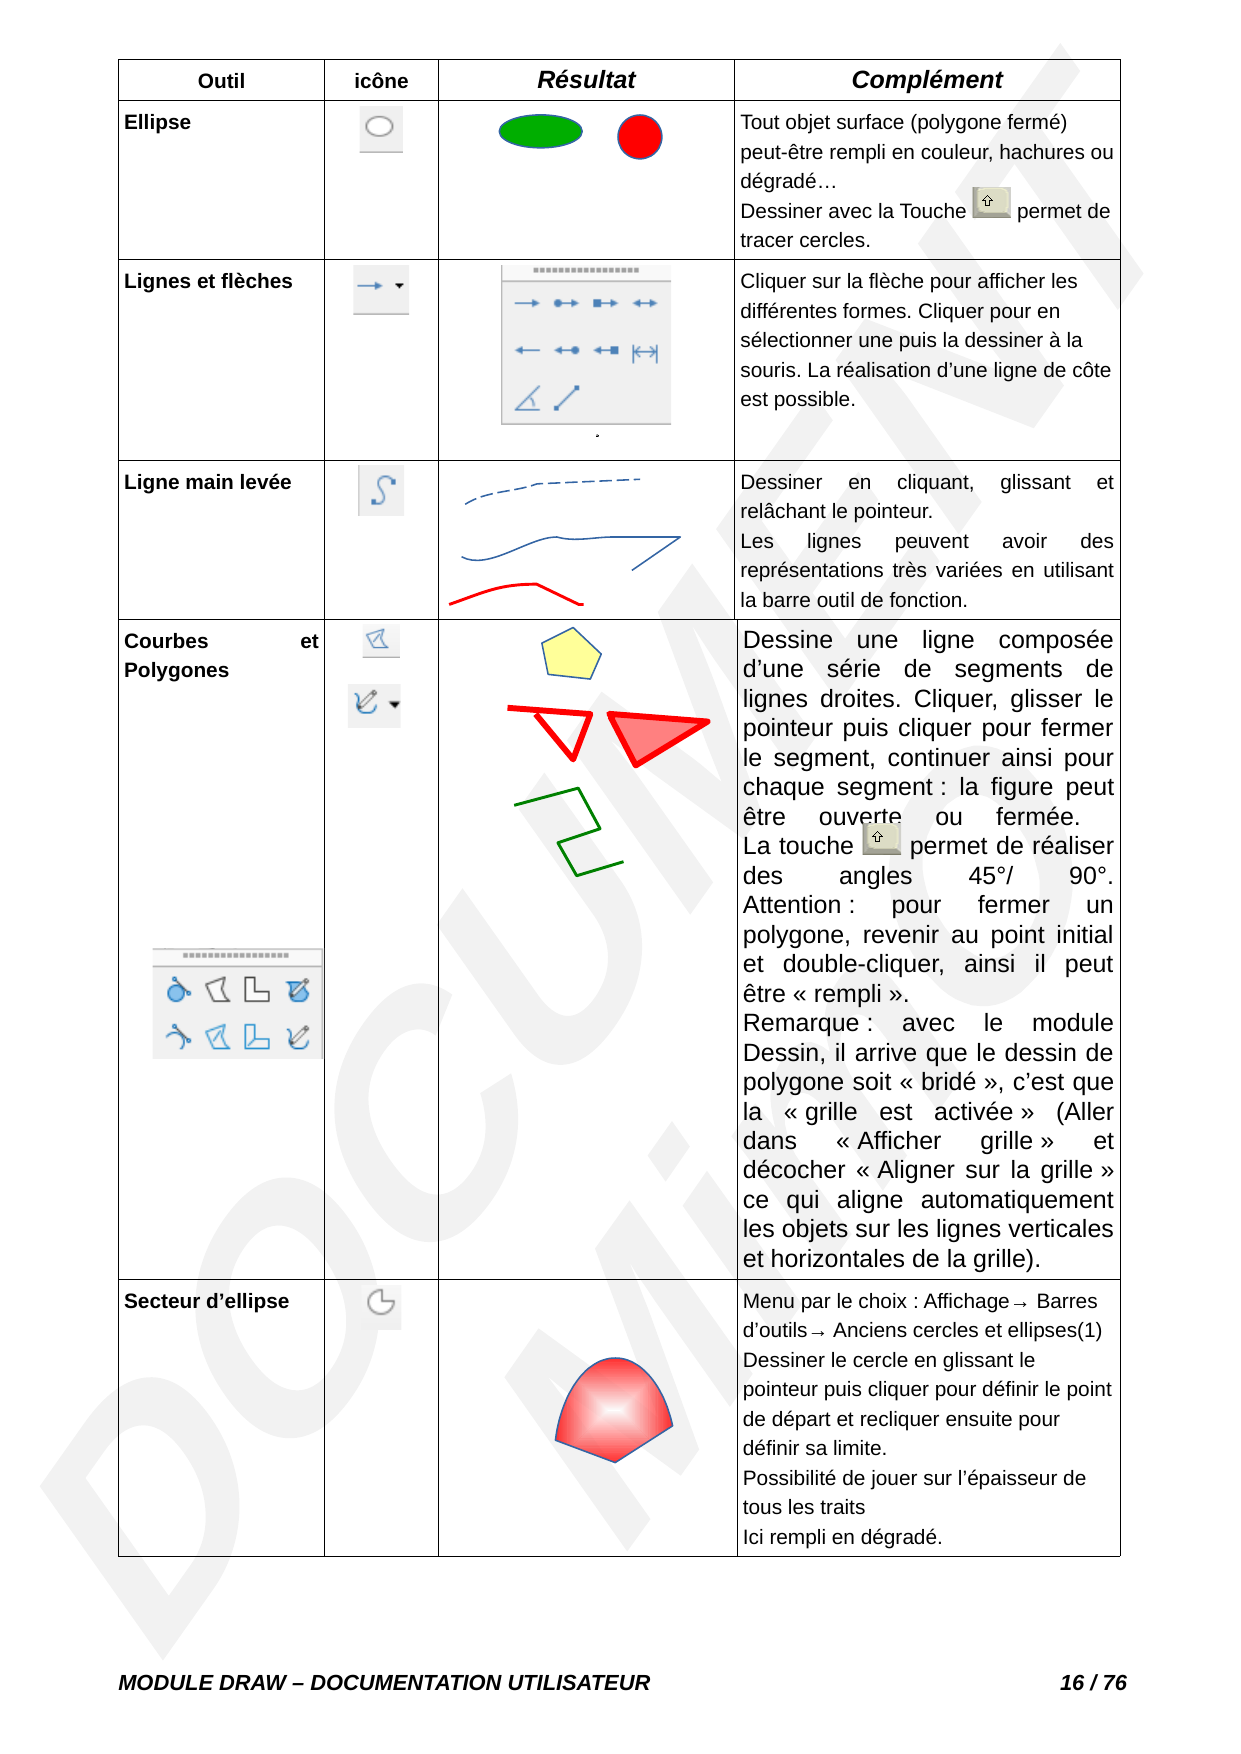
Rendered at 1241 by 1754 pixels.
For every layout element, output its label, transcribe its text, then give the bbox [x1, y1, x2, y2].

table_cell Courbes et Polygones [119, 620, 324, 1279]
table_cell [439, 620, 737, 1279]
table_header icône [325, 60, 438, 100]
picture [152, 948, 325, 1059]
picture [972, 187, 1011, 218]
table_cell [439, 461, 734, 619]
picture [353, 265, 410, 315]
picture [501, 265, 672, 425]
table_header Complément [735, 60, 1120, 100]
table_cell Dessiner en cliquant, glissant et relâchant le pointeur. Les lignes peuvent avoir des représentations très variées en utilisant la barre outil de fonction. [735, 461, 1120, 619]
table_header Résultat [439, 60, 734, 100]
table_cell [439, 101, 734, 259]
table_cell [325, 1280, 438, 1556]
picture [359, 106, 403, 153]
picture [362, 624, 400, 658]
table_header Outil [119, 60, 324, 100]
table_cell Secteur d’ellipse [119, 1280, 324, 1556]
table_cell [439, 260, 734, 460]
picture [358, 465, 405, 516]
table_cell Ellipse [119, 101, 324, 259]
picture [347, 684, 401, 728]
picture [862, 823, 902, 855]
table_cell [325, 461, 438, 619]
table_cell [325, 260, 438, 460]
table_cell Lignes et flèches [119, 260, 324, 460]
table_cell Menu par le choix : Affichage→ Barres d’outils→ Anciens cercles et ellipses(1) Dessiner le cercle en glissant le pointeur puis cliquer pour définir le point de départ et recliquer ensuite pour définir sa limite. Possibilité de jouer sur l’épaisseur de tous les traits Ici rempli en dégradé. [738, 1280, 1120, 1556]
table_cell Ligne main levée [119, 461, 324, 619]
table_cell [325, 101, 438, 259]
table_cell Cliquer sur la flèche pour afficher les différentes formes. Cliquer pour en sélectionner une puis la dessiner à la souris. La réalisation d’une ligne de côte est possible. [735, 260, 1120, 460]
table_cell Tout objet surface (polygone fermé) peut-être rempli en couleur, hachures ou dégradé… Dessiner avec la Touche permet de tracer cercles. [735, 101, 1120, 259]
table_cell Dessine une ligne composée d’une série de segments de lignes droites. Cliquer, glisser le pointeur puis cliquer pour fermer le segment, continuer ainsi pour chaque segment : la figure peut être ouverte ou fermée. La touche permet de réaliser des angles 45°/ 90°. Attention : pour fermer un polygone, revenir au point initial et double-cliquer, ainsi il peut être « rempli ». Remarque : avec le module Dessin, il arrive que le dessin de polygone soit « bridé », c’est que la « grille est activée » (Aller dans « Afficher grille » et décocher « Aligner sur la grille » ce qui aligne automatiquement les objets sur les lignes verticales et horizontales de la grille). [738, 620, 1120, 1279]
picture [361, 1285, 402, 1330]
table_cell [439, 1280, 737, 1556]
table_cell [325, 620, 438, 1279]
